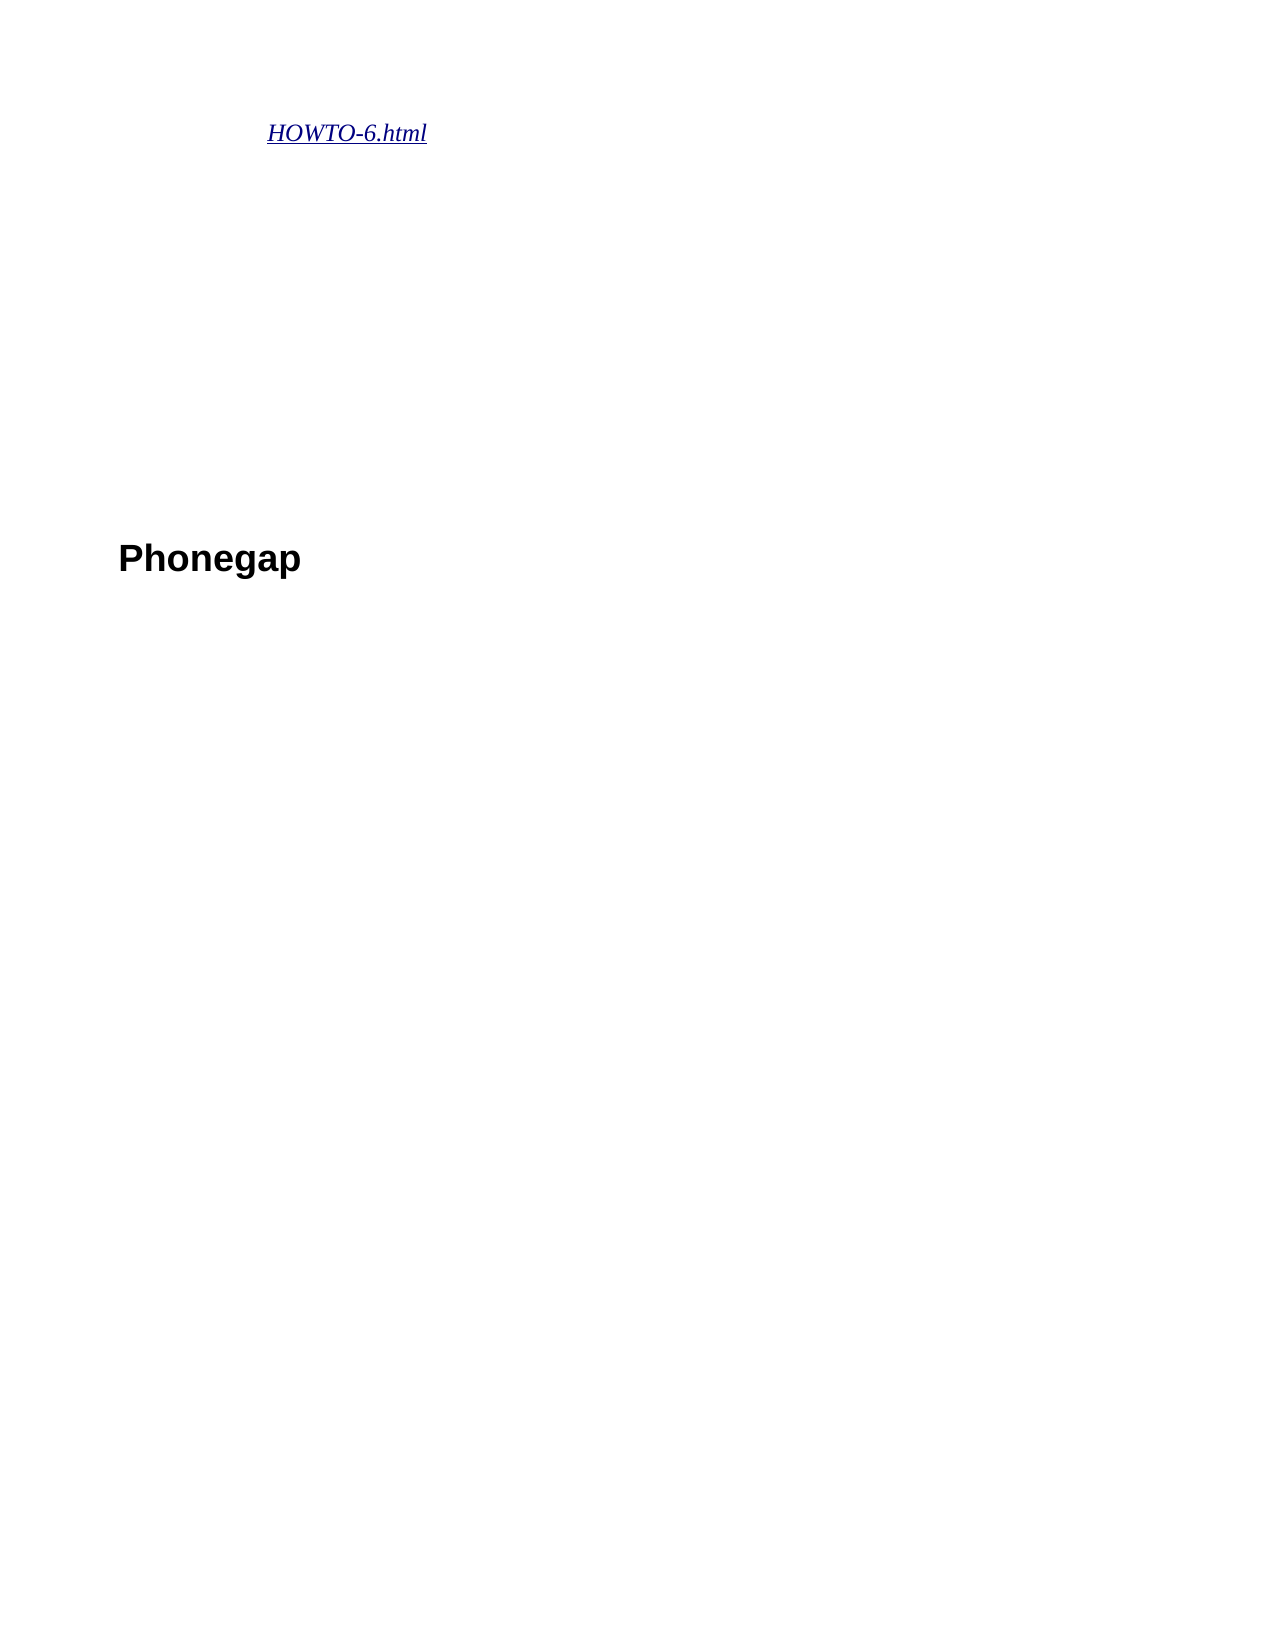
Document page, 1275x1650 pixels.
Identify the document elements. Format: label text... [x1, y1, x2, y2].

subtitle Phonegap [118, 536, 1157, 579]
list HOWTO-6.html [229, 118, 1157, 147]
